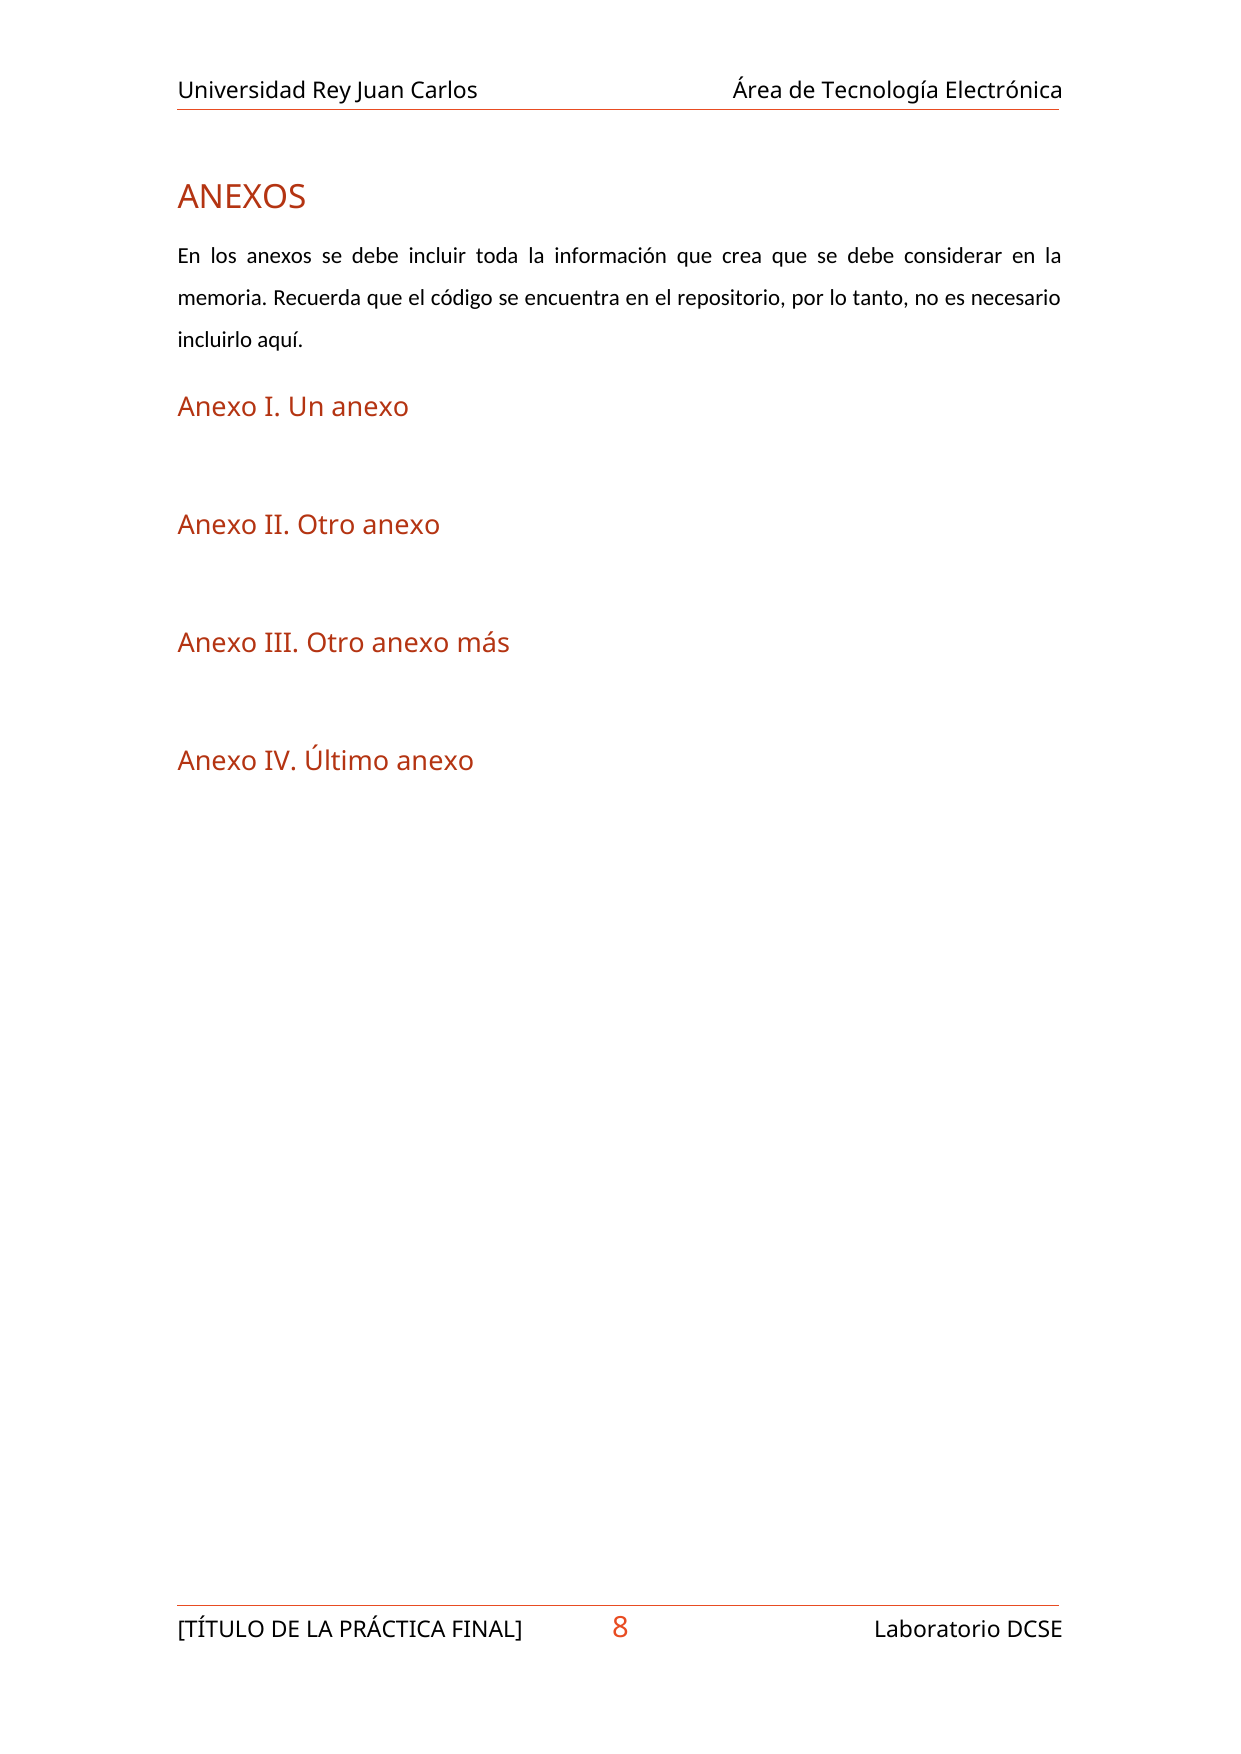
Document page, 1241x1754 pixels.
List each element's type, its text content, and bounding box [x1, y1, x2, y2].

subtitle Anexo I. Un anexo [177, 387, 1063, 424]
text En los anexos se debe incluir toda la información que crea que se debe considerar en la memoria. Recuerda que el código se encuentra en el repositorio, por lo tanto, no es necesario incluirlo aquí. [177, 241, 1063, 353]
subtitle Anexo II. Otro anexo [177, 506, 1063, 542]
subtitle ANEXOS [177, 173, 1063, 218]
subtitle Anexo III. Otro anexo más [177, 624, 1063, 661]
subtitle Anexo IV. Último anexo [177, 742, 1063, 779]
